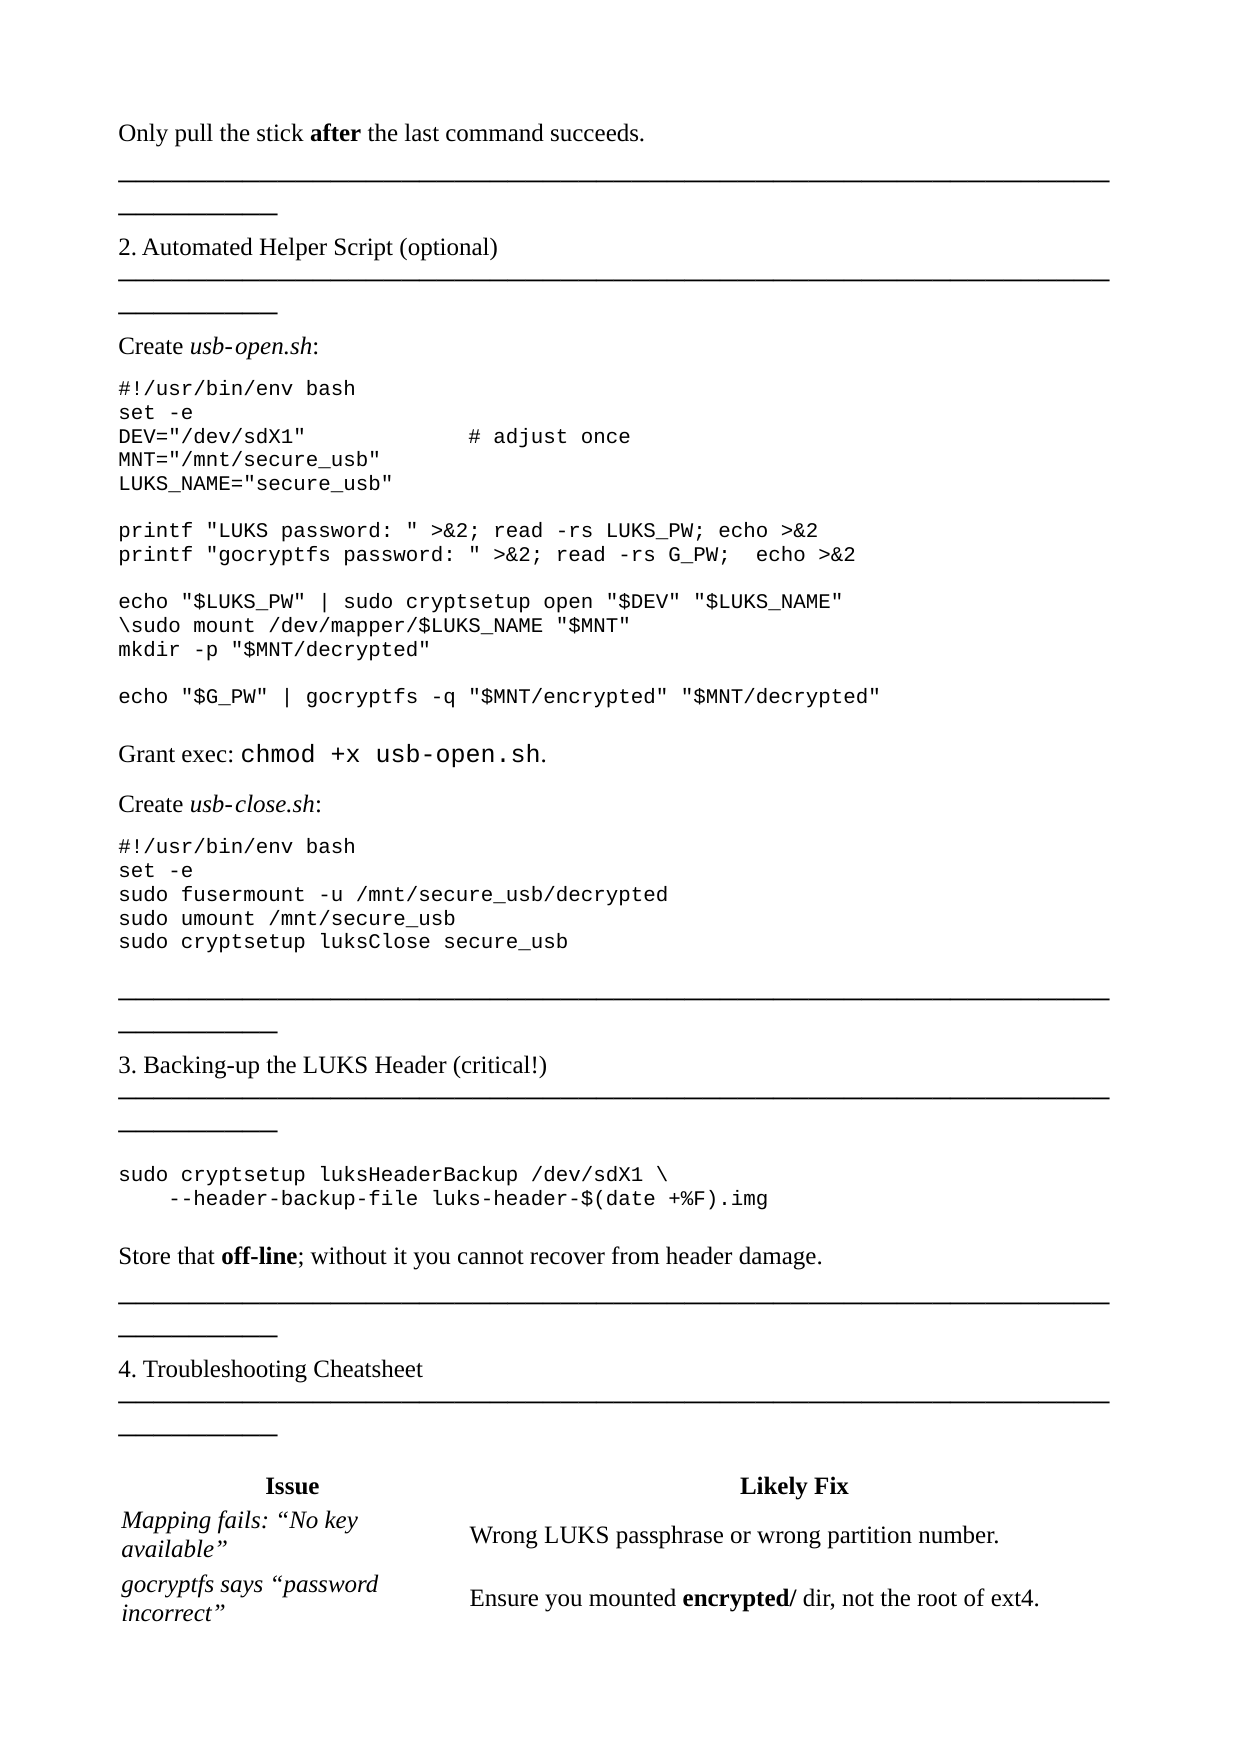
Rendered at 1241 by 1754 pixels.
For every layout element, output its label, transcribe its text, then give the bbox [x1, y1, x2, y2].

text ───────────────────────────────────────────────────────────────── 2. Automated Helper Script (optional) ───────────────────────────────────────────────────────────────── Create usb‑open.sh: [118, 166, 1122, 359]
text sudo cryptsetup luksClose secure_usb [118, 931, 1122, 955]
text mkdir -p "$MNT/decrypted" [118, 638, 1122, 662]
table_cell Wrong LUKS passphrase or wrong partition number. [466, 1503, 1122, 1566]
text sudo fusermount -u /mnt/secure_usb/decrypted [118, 884, 1122, 907]
text ───────────────────────────────────────────────────────────────── 3. Backing‑up the LUKS Header (critical!) ───────────────────────────────────────────────────────────────── [118, 984, 1122, 1145]
text Only pull the stick after the last command succeeds. [118, 118, 1122, 147]
table_cell Ensure you mounted encrypted/ dir, not the root of ext4. [466, 1566, 1122, 1629]
text echo "$LUKS_PW" | sudo cryptsetup open "$DEV" "$LUKS_NAME" [118, 591, 1122, 615]
text Create usb‑close.sh: [118, 789, 1122, 818]
table_cell gocryptfs says “password incorrect” [118, 1566, 466, 1629]
text \sudo mount /dev/mapper/$LUKS_NAME "$MNT" [118, 615, 1122, 638]
text set -e [118, 860, 1122, 884]
table_header Issue [118, 1468, 466, 1503]
text Grant exec: chmod +x usb‑open.sh. [118, 739, 1122, 770]
text #!/usr/bin/env bash [118, 837, 1122, 860]
text sudo cryptsetup luksHeaderBackup /dev/sdX1 \ [118, 1164, 1122, 1188]
text ───────────────────────────────────────────────────────────────── 4. Troubleshooting Cheatsheet ───────────────────────────────────────────────────────────────── [118, 1288, 1122, 1449]
text MNT="/mnt/secure_usb" [118, 449, 1122, 473]
text --header-backup-file luks-header-$(date +%F).img [118, 1188, 1122, 1211]
text DEV="/dev/sdX1" # adjust once [118, 426, 1122, 449]
table_cell Mapping fails: “No key available” [118, 1503, 466, 1566]
text printf "LUKS password: " >&2; read -rs LUKS_PW; echo >&2 [118, 520, 1122, 544]
text LUKS_NAME="secure_usb" [118, 473, 1122, 497]
text set -e [118, 402, 1122, 426]
text #!/usr/bin/env bash [118, 378, 1122, 402]
text Store that off‑line; without it you cannot recover from header damage. [118, 1241, 1122, 1269]
text sudo umount /mnt/secure_usb [118, 907, 1122, 931]
text printf "gocryptfs password: " >&2; read -rs G_PW; echo >&2 [118, 544, 1122, 568]
text echo "$G_PW" | gocryptfs -q "$MNT/encrypted" "$MNT/decrypted" [118, 686, 1122, 709]
table_header Likely Fix [466, 1468, 1122, 1503]
